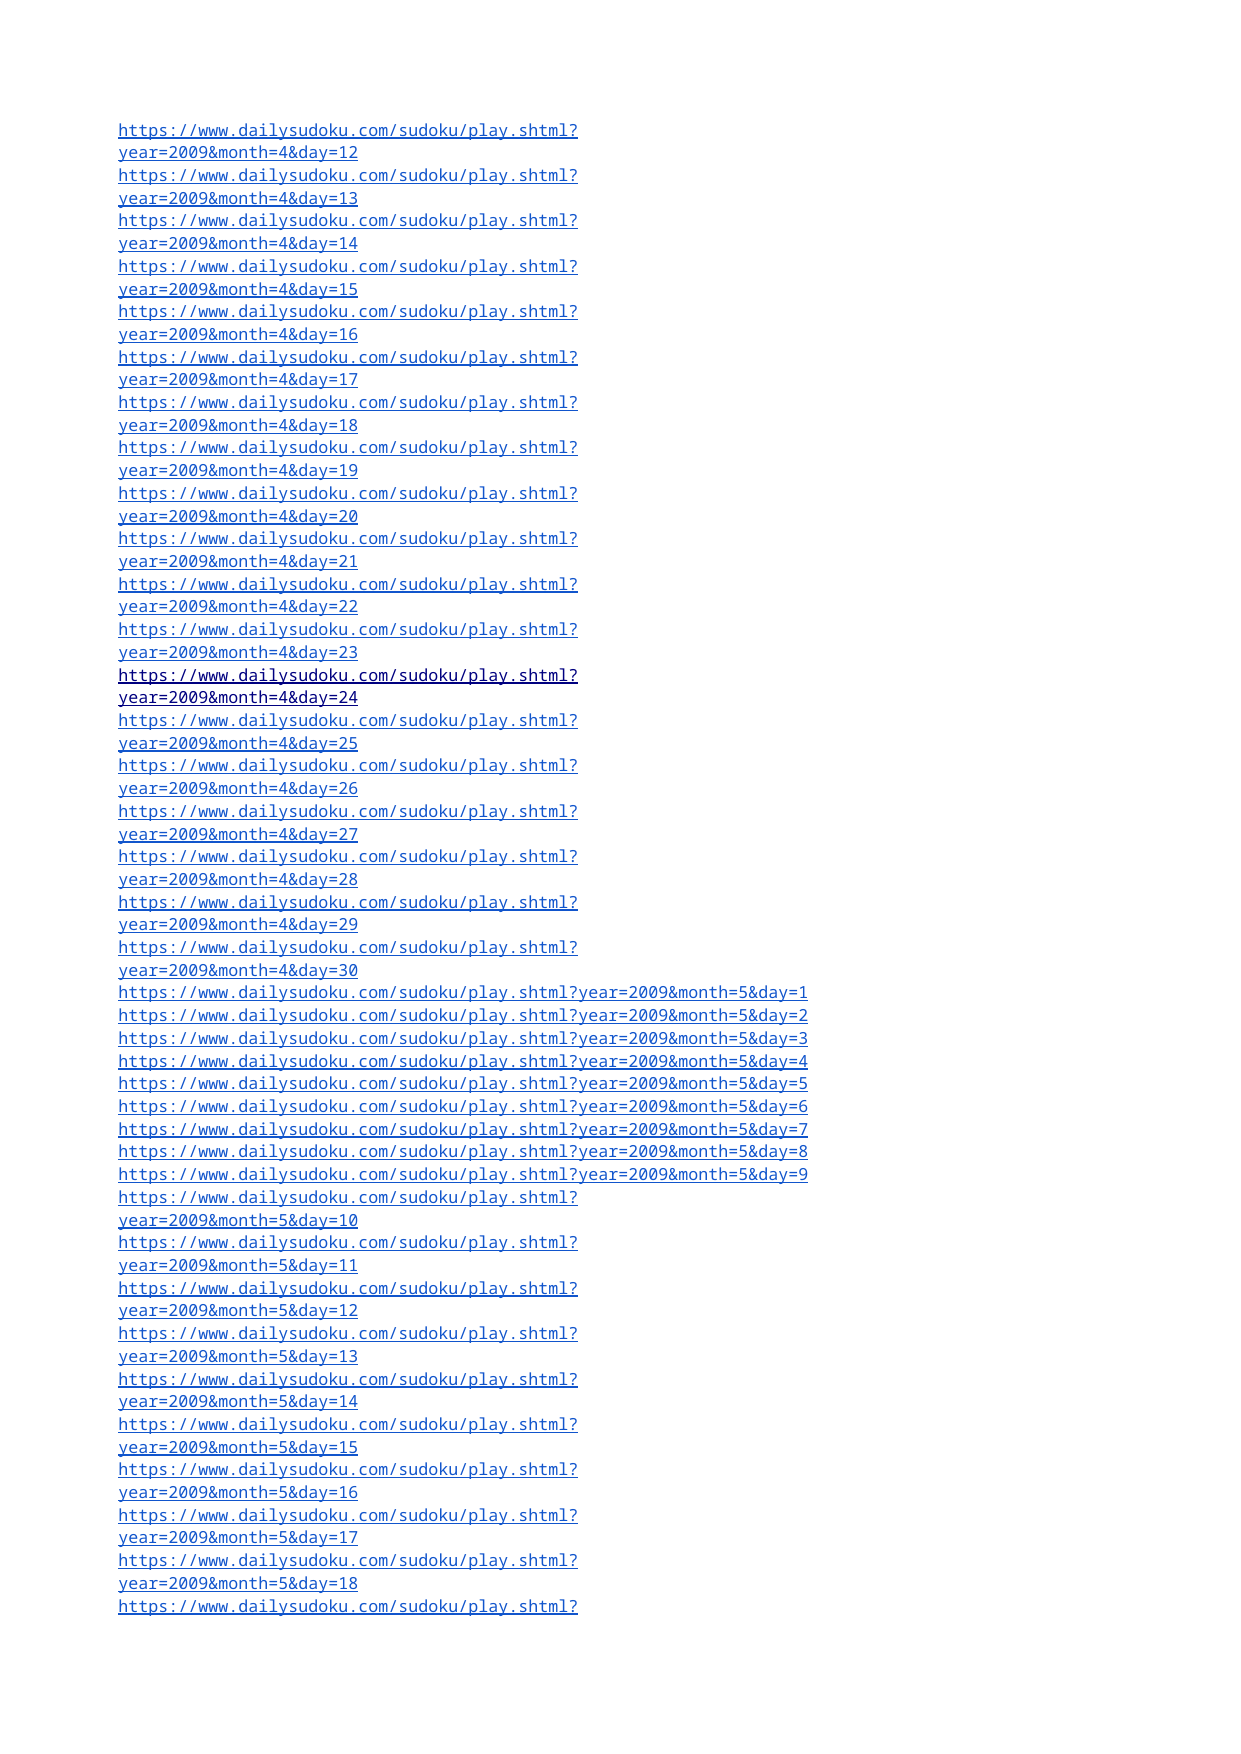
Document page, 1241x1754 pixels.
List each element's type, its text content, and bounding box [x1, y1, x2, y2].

table_cell https://www.dailysudoku.com/sudoku/play.shtml?year=2009&month=5&day=4 [118, 1049, 812, 1072]
table_cell https://www.dailysudoku.com/sudoku/play.shtml?year=2009&month=4&day=18 [118, 391, 812, 436]
table_cell https://www.dailysudoku.com/sudoku/play.shtml?year=2009&month=4&day=13 [118, 164, 812, 209]
table_cell https://www.dailysudoku.com/sudoku/play.shtml?year=2009&month=4&day=25 [118, 709, 812, 754]
table_cell https://www.dailysudoku.com/sudoku/play.shtml?year=2009&month=5&day=14 [118, 1367, 812, 1412]
table_cell https://www.dailysudoku.com/sudoku/play.shtml?year=2009&month=4&day=24 [118, 663, 812, 708]
table_cell https://www.dailysudoku.com/sudoku/play.shtml?year=2009&month=5&day=1 [118, 981, 812, 1004]
table_cell https://www.dailysudoku.com/sudoku/play.shtml? [118, 1594, 812, 1617]
table_cell https://www.dailysudoku.com/sudoku/play.shtml?year=2009&month=5&day=12 [118, 1276, 812, 1322]
table_cell https://www.dailysudoku.com/sudoku/play.shtml?year=2009&month=5&day=7 [118, 1117, 812, 1140]
table_cell https://www.dailysudoku.com/sudoku/play.shtml?year=2009&month=5&day=6 [118, 1095, 812, 1117]
table_cell https://www.dailysudoku.com/sudoku/play.shtml?year=2009&month=4&day=29 [118, 890, 812, 936]
table_cell https://www.dailysudoku.com/sudoku/play.shtml?year=2009&month=5&day=8 [118, 1140, 812, 1163]
table_cell https://www.dailysudoku.com/sudoku/play.shtml?year=2009&month=4&day=21 [118, 527, 812, 572]
table_cell https://www.dailysudoku.com/sudoku/play.shtml?year=2009&month=5&day=5 [118, 1072, 812, 1094]
table_cell https://www.dailysudoku.com/sudoku/play.shtml?year=2009&month=5&day=15 [118, 1413, 812, 1458]
table_cell https://www.dailysudoku.com/sudoku/play.shtml?year=2009&month=4&day=19 [118, 436, 812, 481]
table_cell https://www.dailysudoku.com/sudoku/play.shtml?year=2009&month=5&day=13 [118, 1322, 812, 1367]
table_cell https://www.dailysudoku.com/sudoku/play.shtml?year=2009&month=4&day=28 [118, 845, 812, 890]
table_cell https://www.dailysudoku.com/sudoku/play.shtml?year=2009&month=4&day=17 [118, 345, 812, 391]
table_cell https://www.dailysudoku.com/sudoku/play.shtml?year=2009&month=4&day=26 [118, 754, 812, 799]
table_cell https://www.dailysudoku.com/sudoku/play.shtml?year=2009&month=4&day=27 [118, 799, 812, 845]
table_cell https://www.dailysudoku.com/sudoku/play.shtml?year=2009&month=5&day=16 [118, 1458, 812, 1503]
table_cell https://www.dailysudoku.com/sudoku/play.shtml?year=2009&month=5&day=9 [118, 1163, 812, 1185]
table_cell https://www.dailysudoku.com/sudoku/play.shtml?year=2009&month=4&day=23 [118, 618, 812, 663]
table_cell https://www.dailysudoku.com/sudoku/play.shtml?year=2009&month=4&day=20 [118, 481, 812, 527]
table_cell https://www.dailysudoku.com/sudoku/play.shtml?year=2009&month=5&day=18 [118, 1549, 812, 1594]
table_cell https://www.dailysudoku.com/sudoku/play.shtml?year=2009&month=4&day=14 [118, 209, 812, 254]
table_cell https://www.dailysudoku.com/sudoku/play.shtml?year=2009&month=5&day=10 [118, 1185, 812, 1231]
table_cell https://www.dailysudoku.com/sudoku/play.shtml?year=2009&month=4&day=30 [118, 936, 812, 981]
table_cell https://www.dailysudoku.com/sudoku/play.shtml?year=2009&month=5&day=2 [118, 1004, 812, 1026]
table_cell https://www.dailysudoku.com/sudoku/play.shtml?year=2009&month=4&day=12 [118, 118, 812, 163]
table_cell https://www.dailysudoku.com/sudoku/play.shtml?year=2009&month=4&day=16 [118, 300, 812, 345]
table_cell https://www.dailysudoku.com/sudoku/play.shtml?year=2009&month=4&day=15 [118, 254, 812, 300]
table_cell https://www.dailysudoku.com/sudoku/play.shtml?year=2009&month=4&day=22 [118, 572, 812, 618]
table_cell https://www.dailysudoku.com/sudoku/play.shtml?year=2009&month=5&day=17 [118, 1503, 812, 1549]
table_cell https://www.dailysudoku.com/sudoku/play.shtml?year=2009&month=5&day=3 [118, 1026, 812, 1049]
table_cell https://www.dailysudoku.com/sudoku/play.shtml?year=2009&month=5&day=11 [118, 1231, 812, 1276]
